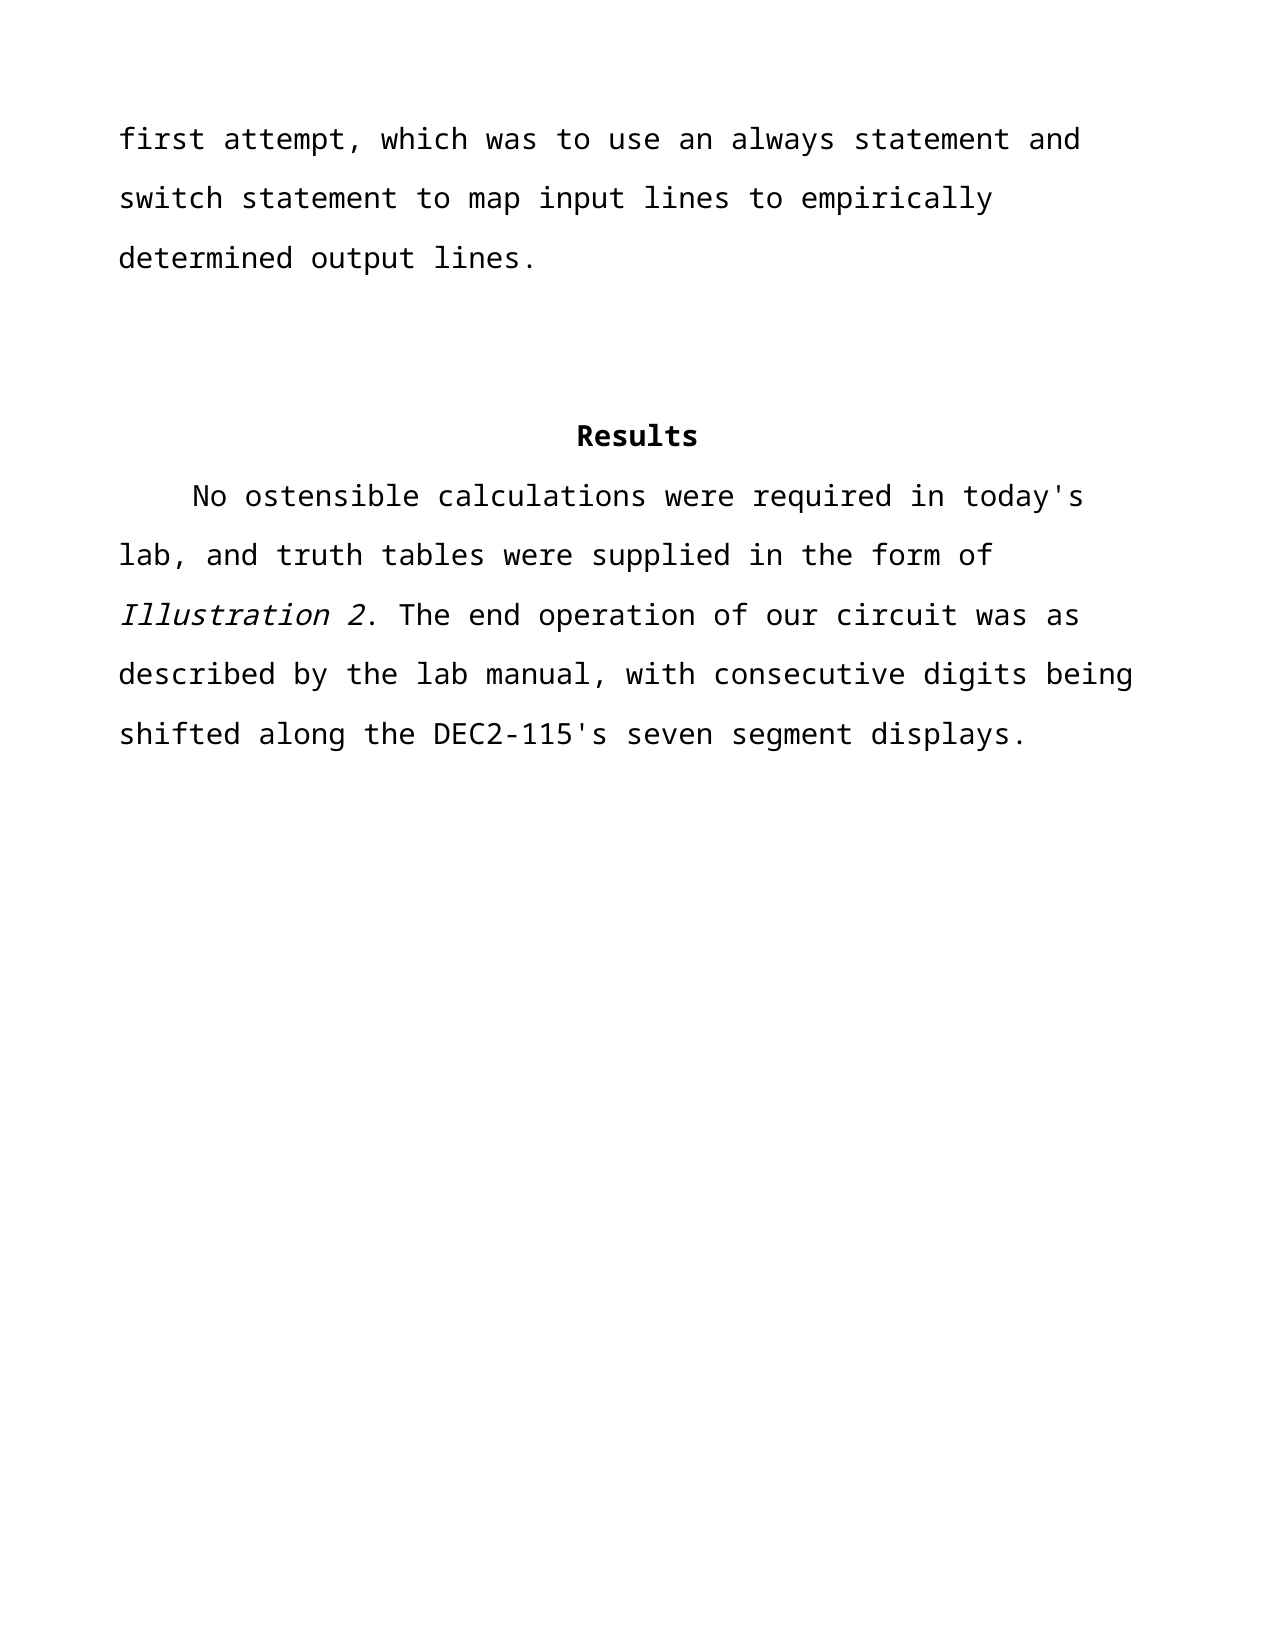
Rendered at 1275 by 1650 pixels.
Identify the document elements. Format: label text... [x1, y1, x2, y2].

text first attempt, which was to use an always statement and switch statement to map input lines to empirically determined output lines. [118, 118, 1157, 277]
text No ostensible calculations were required in today's lab, and truth tables were supplied in the form of Illustration 2. The end operation of our circuit was as described by the lab manual, with consecutive digits being shifted along the DEC2-115's seven segment displays. [118, 475, 1157, 753]
text Results [118, 416, 1157, 455]
